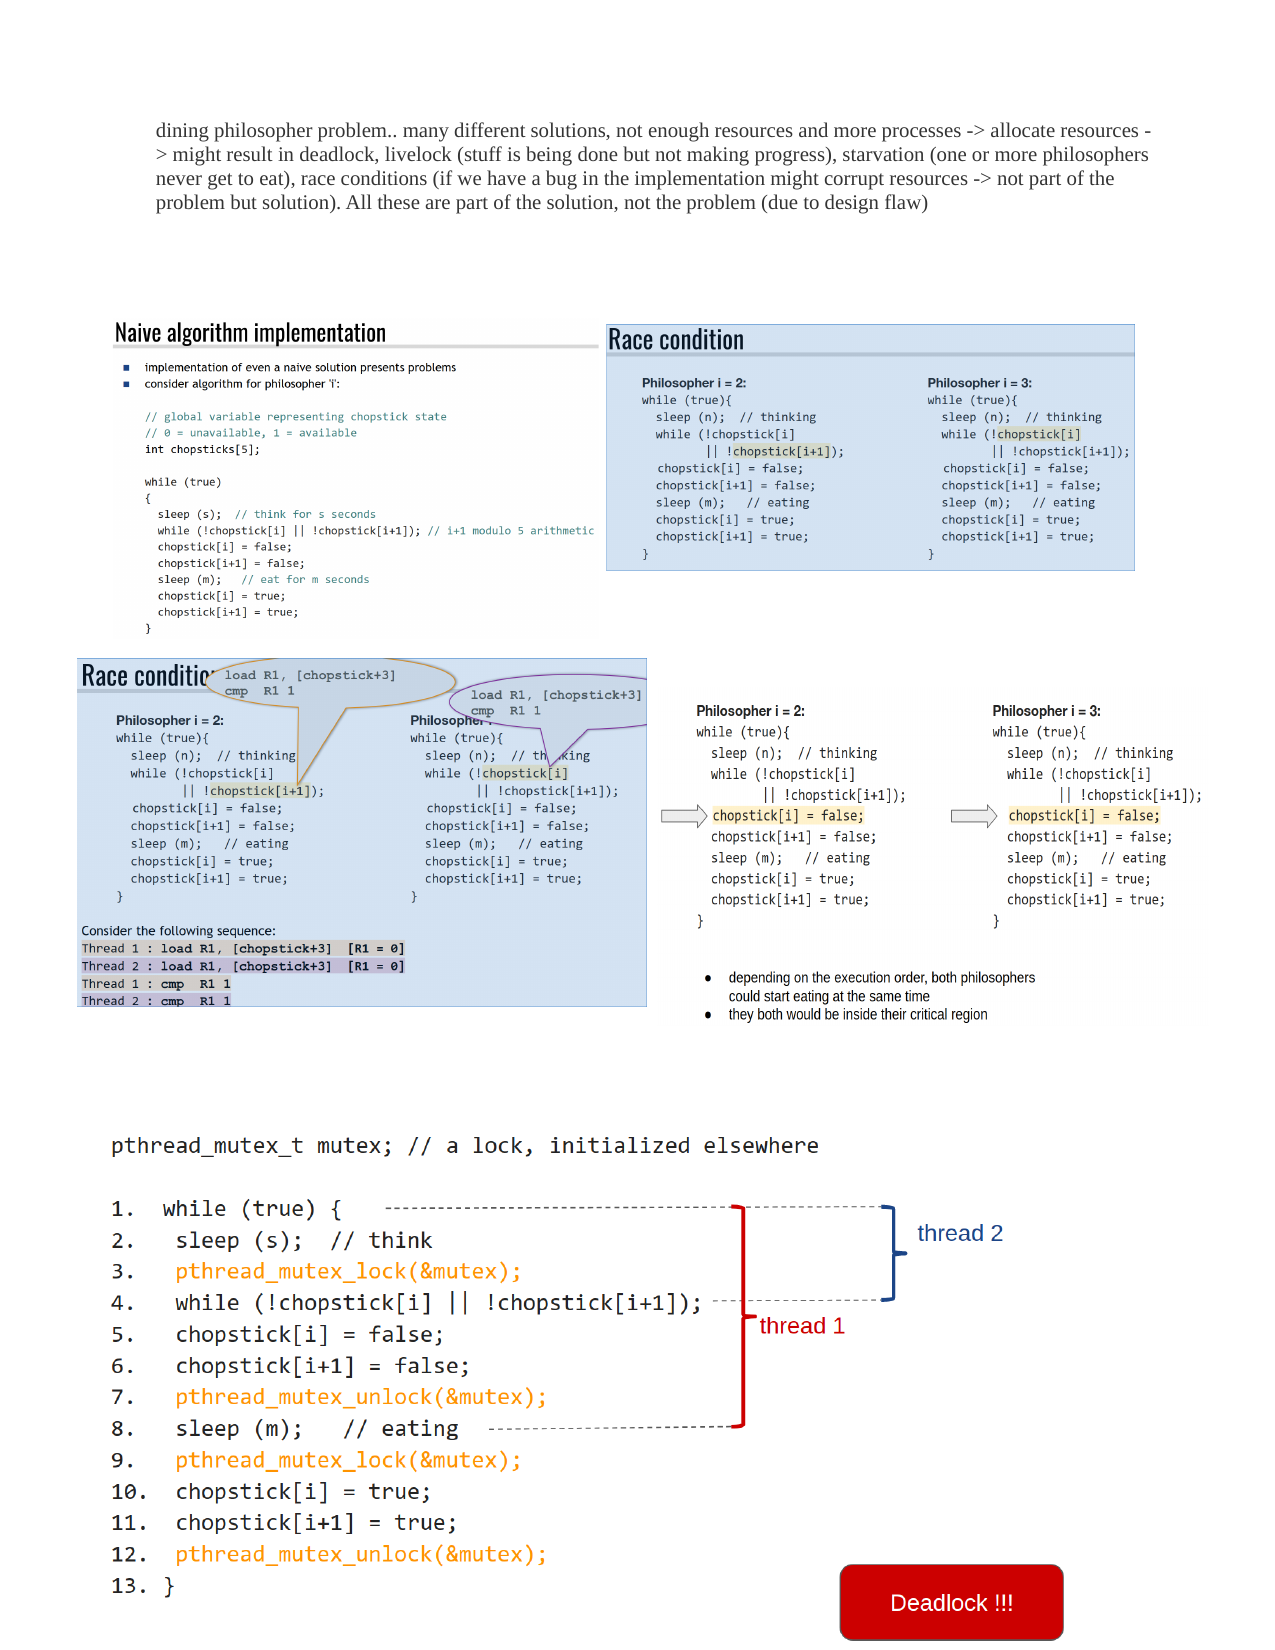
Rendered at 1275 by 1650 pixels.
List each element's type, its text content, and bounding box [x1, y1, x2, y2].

picture [112, 318, 599, 639]
picture [656, 687, 1210, 1026]
list dining philosopher problem.. many different solutions, not enough resources and more processes -> allocate resources -> might result in deadlock, livelock (stuff is being done but not making progress), starvation (one or more philosophers never get to eat), race conditions (if we have a bug in the implementation might corrupt resources -> not part of the problem but solution). All these are part of the solution, not the problem (due to design flaw) [156, 118, 1157, 214]
picture [77, 658, 647, 1007]
picture [606, 324, 1135, 571]
picture [81, 1115, 1083, 1650]
